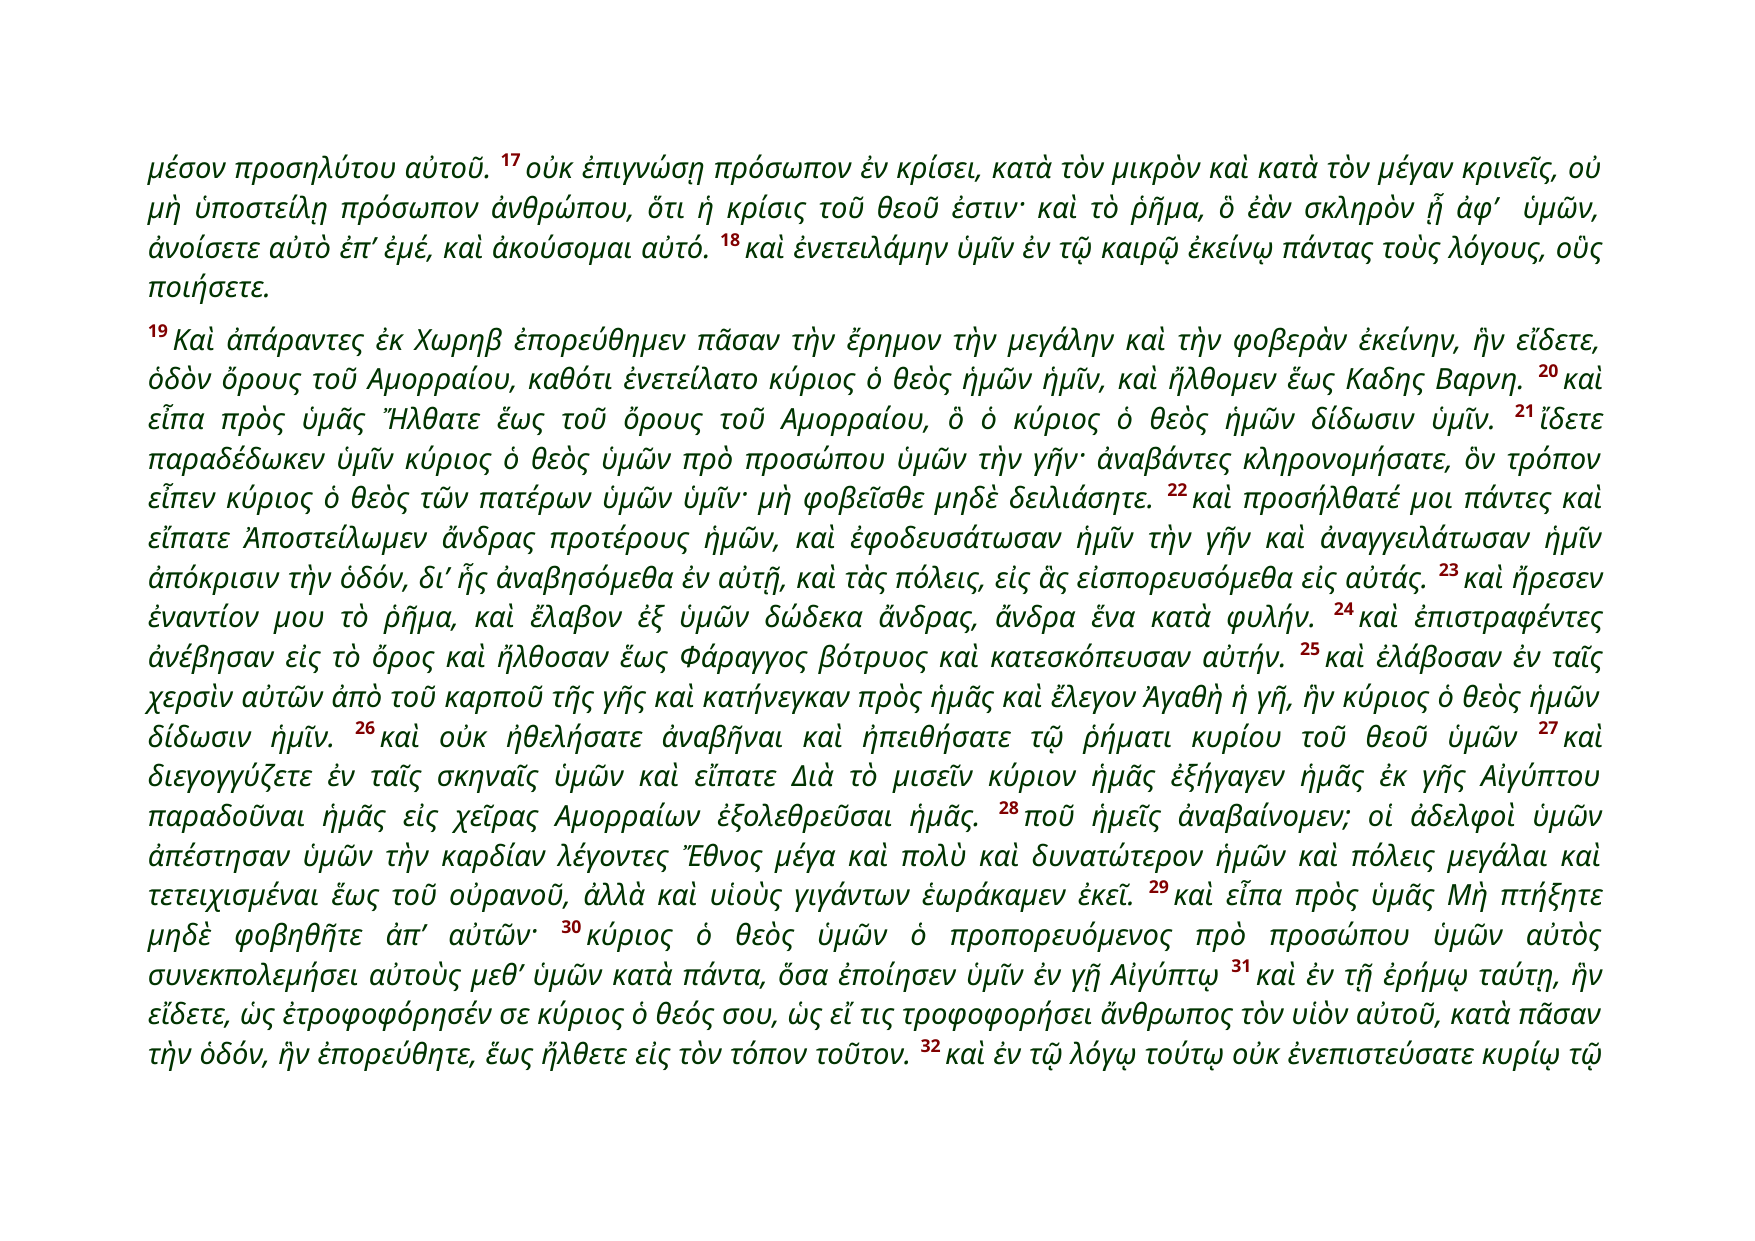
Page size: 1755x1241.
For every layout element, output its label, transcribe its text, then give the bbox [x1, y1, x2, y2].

text μέσον προσηλύτου αὐτοῦ. 17 οὐκ ἐπιγνώσῃ πρόσωπον ἐν κρίσει, κατὰ τὸν μικρὸν καὶ κατὰ τὸν μέγαν κρινεῖς, οὐ μὴ ὑποστείλῃ πρόσωπον ἀνθρώπου, ὅτι ἡ κρίσις τοῦ θεοῦ ἐστιν· καὶ τὸ ῥῆμα, ὃ ἐὰν σκληρὸν ᾖ ἀφ’ ὑμῶν, ἀνοίσετε αὐτὸ ἐπ’ ἐμέ, καὶ ἀκούσομαι αὐτό. 18 καὶ ἐνετειλάμην ὑμῖν ἐν τῷ καιρῷ ἐκείνῳ πάντας τοὺς λόγους, οὓς ποιήσετε. [148, 148, 1606, 306]
text 19 Καὶ ἀπάραντες ἐκ Χωρηβ ἐπορεύθημεν πᾶσαν τὴν ἔρημον τὴν μεγάλην καὶ τὴν φοβερὰν ἐκείνην, ἣν εἴδετε, ὁδὸν ὄρους τοῦ Αμορραίου, καθότι ἐνετείλατο κύριος ὁ θεὸς ἡμῶν ἡμῖν, καὶ ἤλθομεν ἕως Καδης Βαρνη. 20 καὶ εἶπα πρὸς ὑμᾶς Ἤλθατε ἕως τοῦ ὄρους τοῦ Αμορραίου, ὃ ὁ κύριος ὁ θεὸς ἡμῶν δίδωσιν ὑμῖν. 21 ἴδετε παραδέδωκεν ὑμῖν κύριος ὁ θεὸς ὑμῶν πρὸ προσώπου ὑμῶν τὴν γῆν· ἀναβάντες κληρονομήσατε, ὃν τρόπον εἶπεν κύριος ὁ θεὸς τῶν πατέρων ὑμῶν ὑμῖν· μὴ φοβεῖσθε μηδὲ δειλιάσητε. 22 καὶ προσήλθατέ μοι πάντες καὶ εἴπατε Ἀποστείλωμεν ἄνδρας προτέρους ἡμῶν, καὶ ἐφοδευσάτωσαν ἡμῖν τὴν γῆν καὶ ἀναγγειλάτωσαν ἡμῖν ἀπόκρισιν τὴν ὁδόν, δι’ ἧς ἀναβησόμεθα ἐν αὐτῇ, καὶ τὰς πόλεις, εἰς ἃς εἰσπορευσόμεθα εἰς αὐτάς. 23 καὶ ἤρεσεν ἐναντίον μου τὸ ῥῆμα, καὶ ἔλαβον ἐξ ὑμῶν δώδεκα ἄνδρας, ἄνδρα ἕνα κατὰ φυλήν. 24 καὶ ἐπιστραφέντες ἀνέβησαν εἰς τὸ ὄρος καὶ ἤλθοσαν ἕως Φάραγγος βότρυος καὶ κατεσκόπευσαν αὐτήν. 25 καὶ ἐλάβοσαν ἐν ταῖς χερσὶν αὐτῶν ἀπὸ τοῦ καρποῦ τῆς γῆς καὶ κατήνεγκαν πρὸς ἡμᾶς καὶ ἔλεγον Ἀγαθὴ ἡ γῆ, ἣν κύριος ὁ θεὸς ἡμῶν δίδωσιν ἡμῖν. 26 καὶ οὐκ ἠθελήσατε ἀναβῆναι καὶ ἠπειθήσατε τῷ ῥήματι κυρίου τοῦ θεοῦ ὑμῶν 27 καὶ διεγογγύζετε ἐν ταῖς σκηναῖς ὑμῶν καὶ εἴπατε Διὰ τὸ μισεῖν κύριον ἡμᾶς ἐξήγαγεν ἡμᾶς ἐκ γῆς Αἰγύπτου παραδοῦναι ἡμᾶς εἰς χεῖρας Αμορραίων ἐξολεθρεῦσαι ἡμᾶς. 28 ποῦ ἡμεῖς ἀναβαίνομεν; οἱ ἀδελφοὶ ὑμῶν ἀπέστησαν ὑμῶν τὴν καρδίαν λέγοντες Ἔθνος μέγα καὶ πολὺ καὶ δυνατώτερον ἡμῶν καὶ πόλεις μεγάλαι καὶ τετειχισμέναι ἕως τοῦ οὐρανοῦ, ἀλλὰ καὶ υἱοὺς γιγάντων ἑωράκαμεν ἐκεῖ. 29 καὶ εἶπα πρὸς ὑμᾶς Μὴ πτήξητε μηδὲ φοβηθῆτε ἀπ’ αὐτῶν· 30 κύριος ὁ θεὸς ὑμῶν ὁ προπορευόμενος πρὸ προσώπου ὑμῶν αὐτὸς συνεκπολεμήσει αὐτοὺς μεθ’ ὑμῶν κατὰ πάντα, ὅσα ἐποίησεν ὑμῖν ἐν γῇ Αἰγύπτῳ 31 καὶ ἐν τῇ ἐρήμῳ ταύτῃ, ἣν εἴδετε, ὡς ἐτροφοφόρησέν σε κύριος ὁ θεός σου, ὡς εἴ τις τροφοφορήσει ἄνθρωπος τὸν υἱὸν αὐτοῦ, κατὰ πᾶσαν τὴν ὁδόν, ἣν ἐπορεύθητε, ἕως ἤλθετε εἰς τὸν τόπον τοῦτον. 32 καὶ ἐν τῷ λόγῳ τούτῳ οὐκ ἐνεπιστεύσατε κυρίῳ τῷ [148, 319, 1606, 1073]
